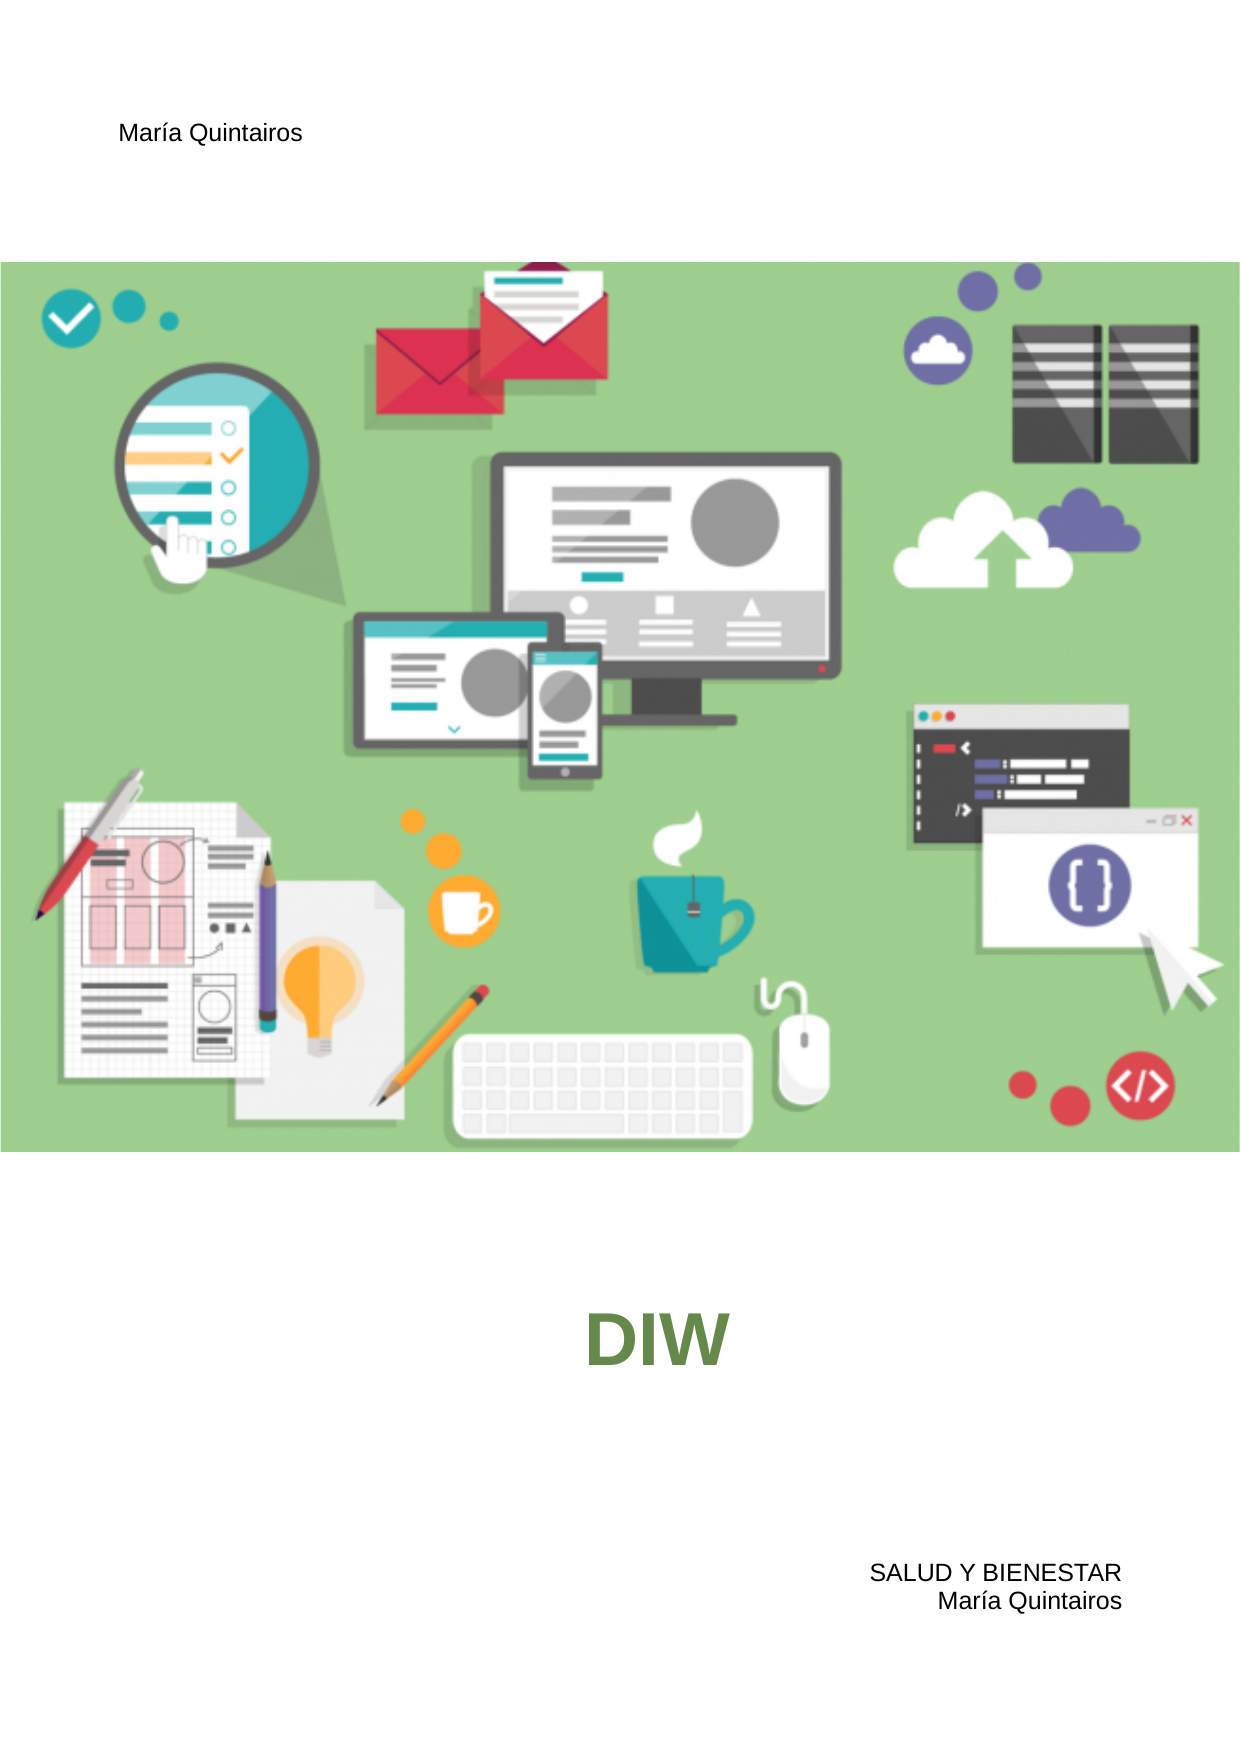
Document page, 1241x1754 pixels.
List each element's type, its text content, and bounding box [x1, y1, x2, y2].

title DIW [192, 1292, 1122, 1384]
text SALUD Y BIENESTAR [192, 1557, 1122, 1586]
text María Quintairos [192, 1586, 1122, 1615]
picture [0, 262, 1240, 1152]
